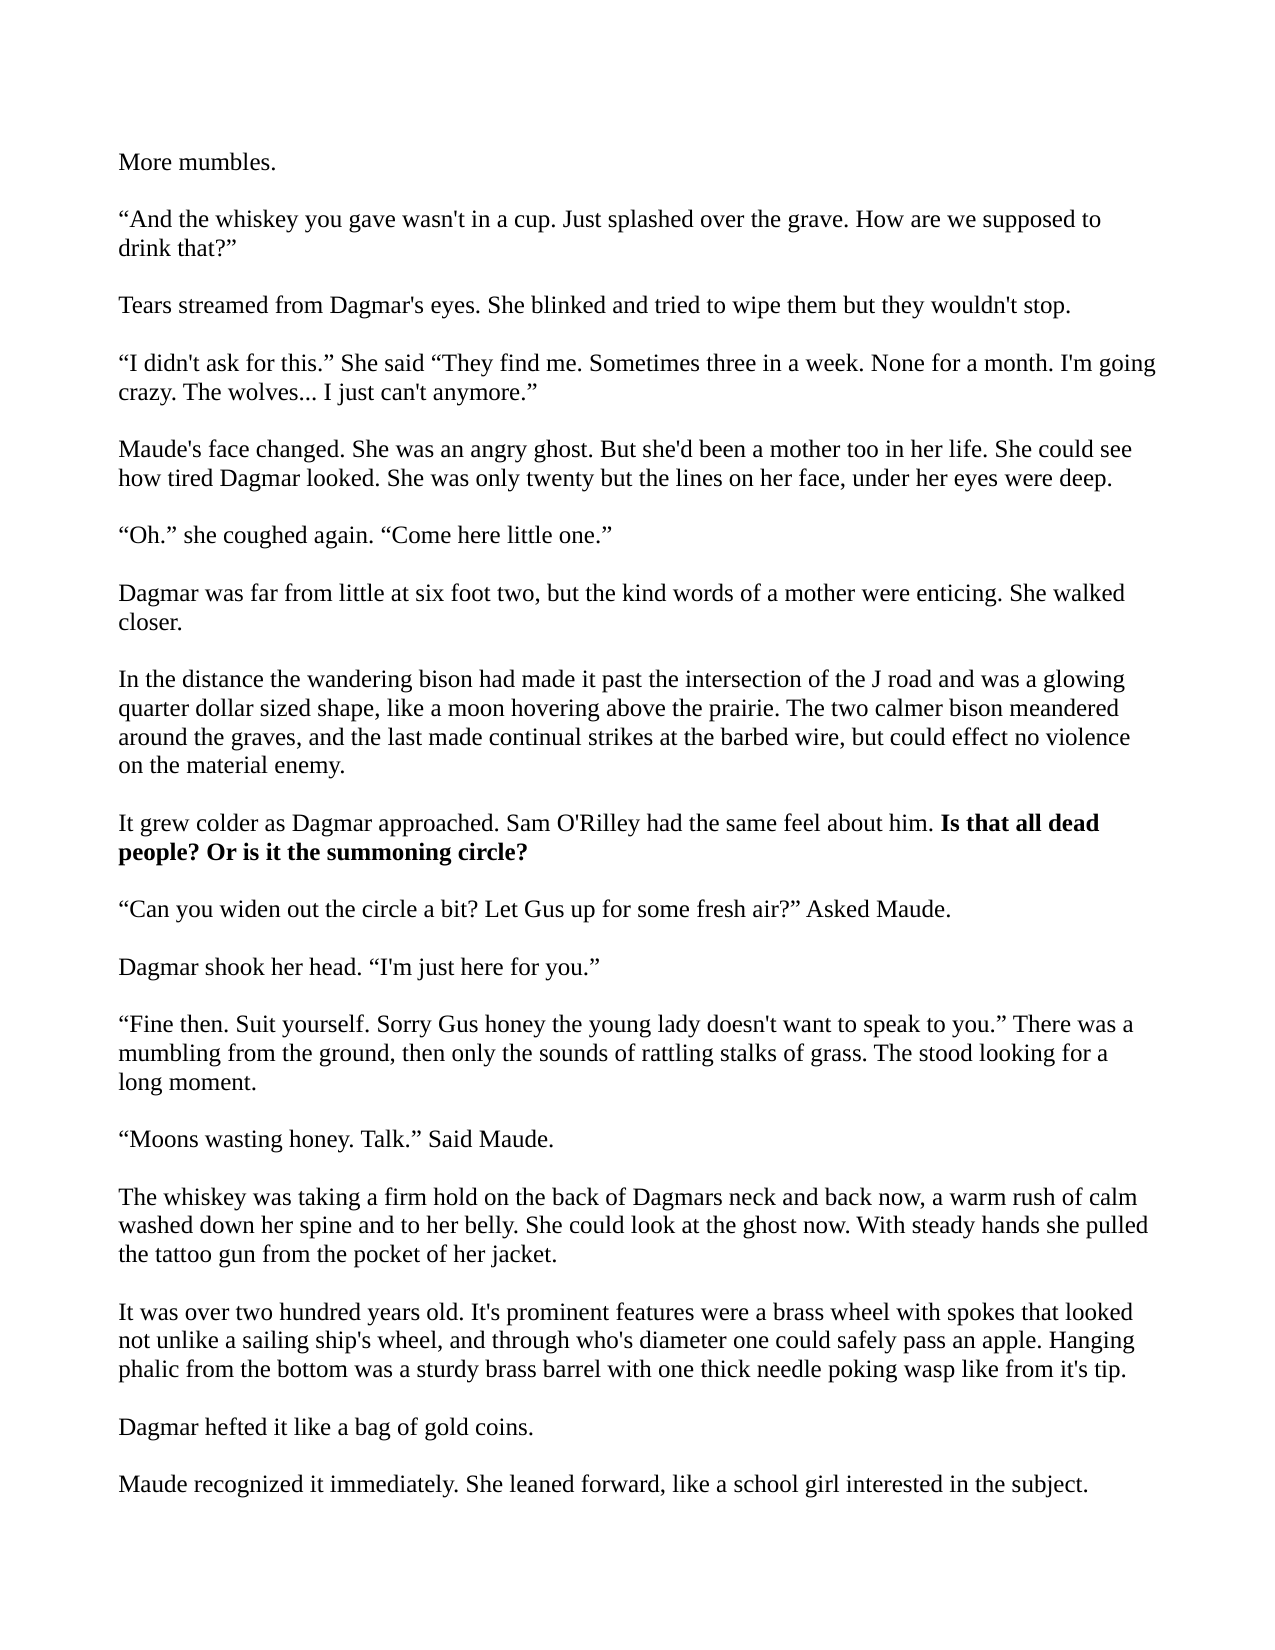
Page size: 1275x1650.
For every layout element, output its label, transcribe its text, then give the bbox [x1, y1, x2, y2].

text Maude recognized it immediately. She leaned forward, like a school girl interested in the subject. [118, 1469, 1157, 1527]
text More mumbles. [118, 147, 1157, 176]
text “Fine then. Suit yourself. Sorry Gus honey the young lady doesn't want to speak to you.” There was a mumbling from the ground, then only the sounds of rattling stalks of grass. The stood looking for a long moment. “Moons wasting honey. Talk.” Said Maude. [118, 1009, 1157, 1153]
text It grew colder as Dagmar approached. Sam O'Rilley had the same feel about him. Is that all dead people? Or is it the summoning circle? [118, 808, 1157, 866]
text “Can you widen out the circle a bit? Let Gus up for some fresh air?” Asked Maude. [118, 894, 1157, 923]
text It was over two hundred years old. It's prominent features were a brass wheel with spokes that looked not unlike a sailing ship's wheel, and through who's diameter one could safely pass an apple. Hanging phalic from the bottom was a sturdy brass barrel with one thick needle poking wasp like from it's tip. [118, 1297, 1157, 1383]
text Maude's face changed. She was an angry ghost. But she'd been a mother too in her life. She could see how tired Dagmar looked. She was only twenty but the lines on her face, under her eyes were deep. [118, 434, 1157, 492]
text In the distance the wandering bison had made it past the intersection of the J road and was a glowing quarter dollar sized shape, like a moon hovering above the prairie. The two calmer bison meandered around the graves, and the last made continual strikes at the barbed wire, but could effect no violence on the material enemy. [118, 664, 1157, 779]
text The whiskey was taking a firm hold on the back of Dagmars neck and back now, a warm rush of calm washed down her spine and to her belly. She could look at the ghost now. With steady hands she pulled the tattoo gun from the pocket of her jacket. [118, 1182, 1157, 1268]
text Dagmar hefted it like a bag of gold coins. [118, 1412, 1157, 1441]
text Dagmar shook her head. “I'm just here for you.” [118, 952, 1157, 981]
text “Oh.” she coughed again. “Come here little one.” Dagmar was far from little at six foot two, but the kind words of a mother were enticing. She walked closer. [118, 521, 1157, 636]
text “I didn't ask for this.” She said “They find me. Sometimes three in a week. None for a month. I'm going crazy. The wolves... I just can't anymore.” [118, 348, 1157, 406]
text “And the whiskey you gave wasn't in a cup. Just splashed over the grave. How are we supposed to drink that?” Tears streamed from Dagmar's eyes. She blinked and tried to wipe them but they wouldn't stop. [118, 204, 1157, 319]
